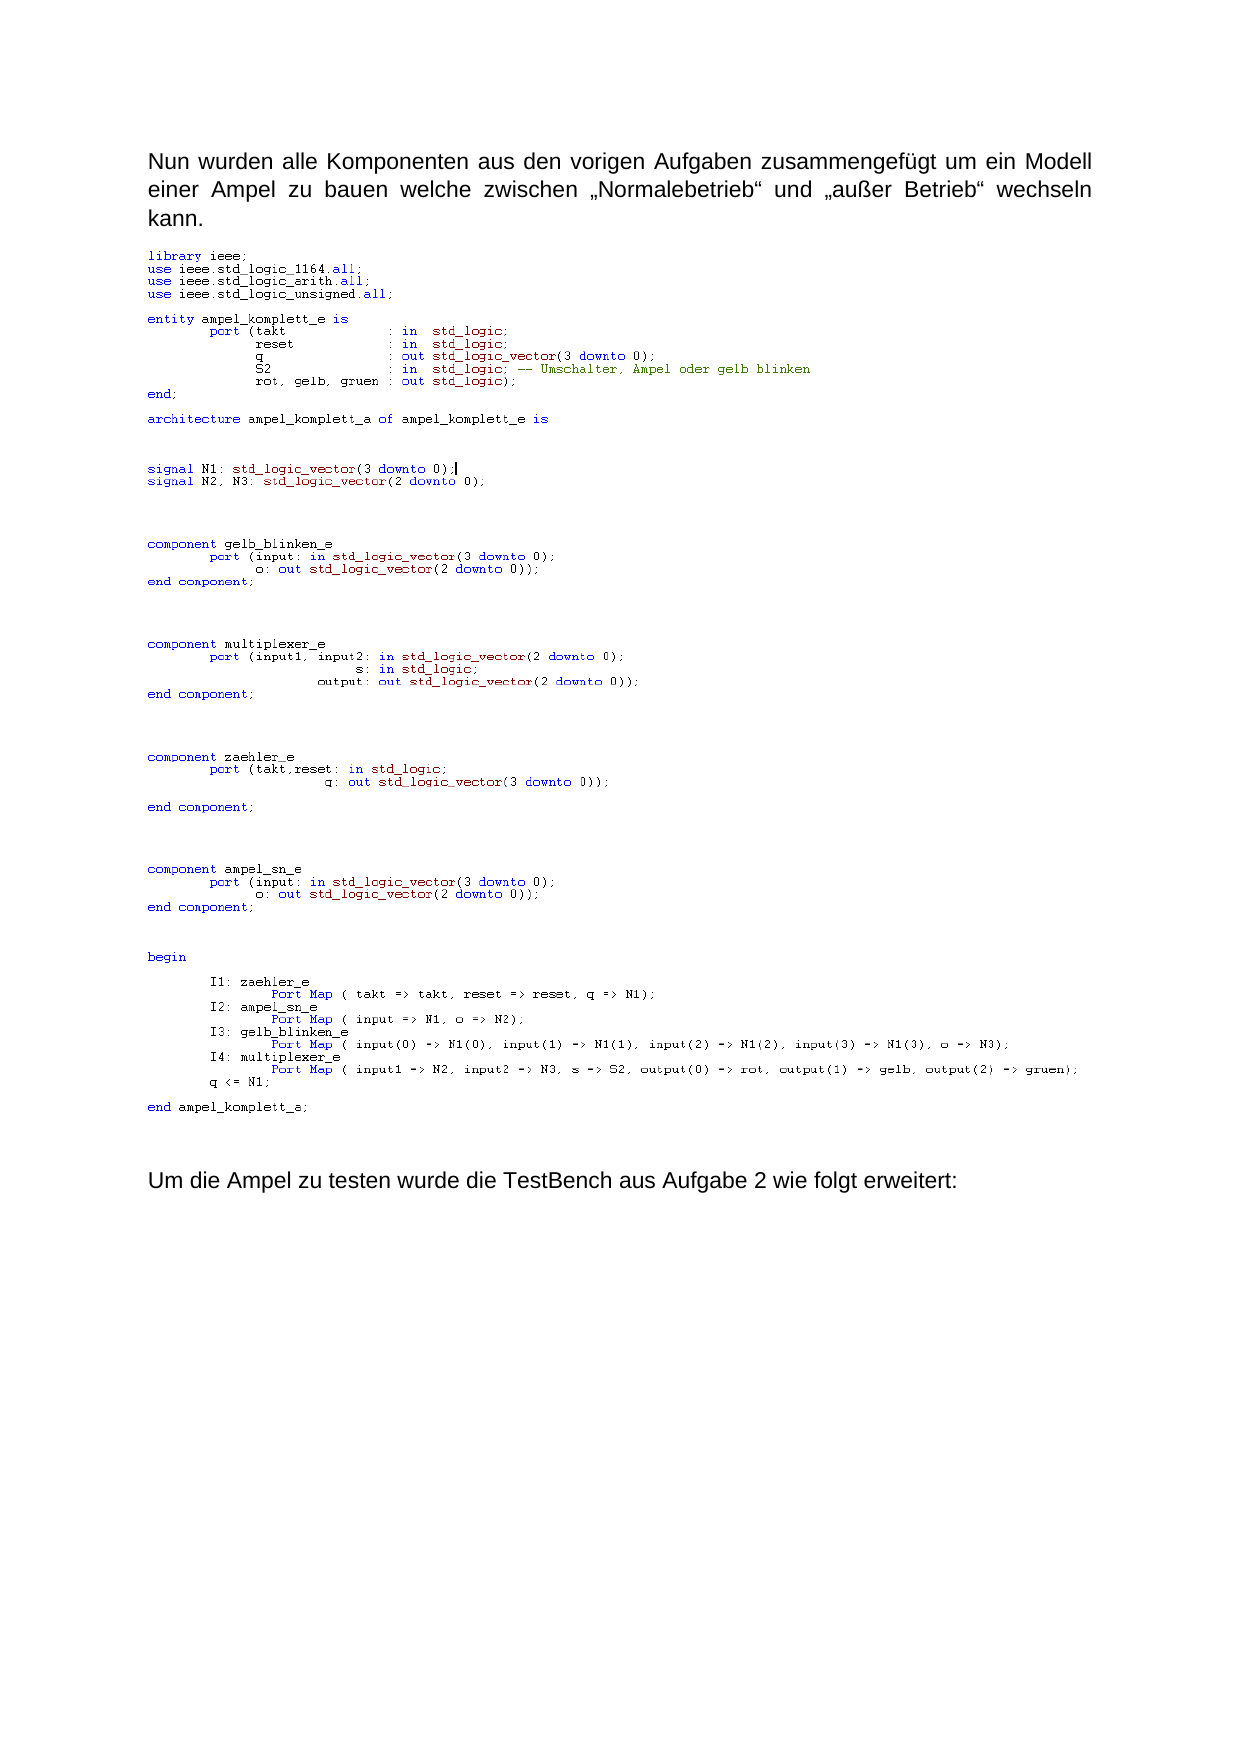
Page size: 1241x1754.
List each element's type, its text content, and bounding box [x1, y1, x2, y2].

text Nun wurden alle Komponenten aus den vorigen Aufgaben zusammengefügt um ein Modell einer Ampel zu bauen welche zwischen „Normalebetrieb“ und „außer Betrieb“ wechseln kann. [148, 148, 1093, 231]
text Um die Ampel zu testen wurde die TestBench aus Aufgabe 2 wie folgt erweitert: [148, 1167, 1093, 1193]
picture [147, 249, 1093, 1120]
